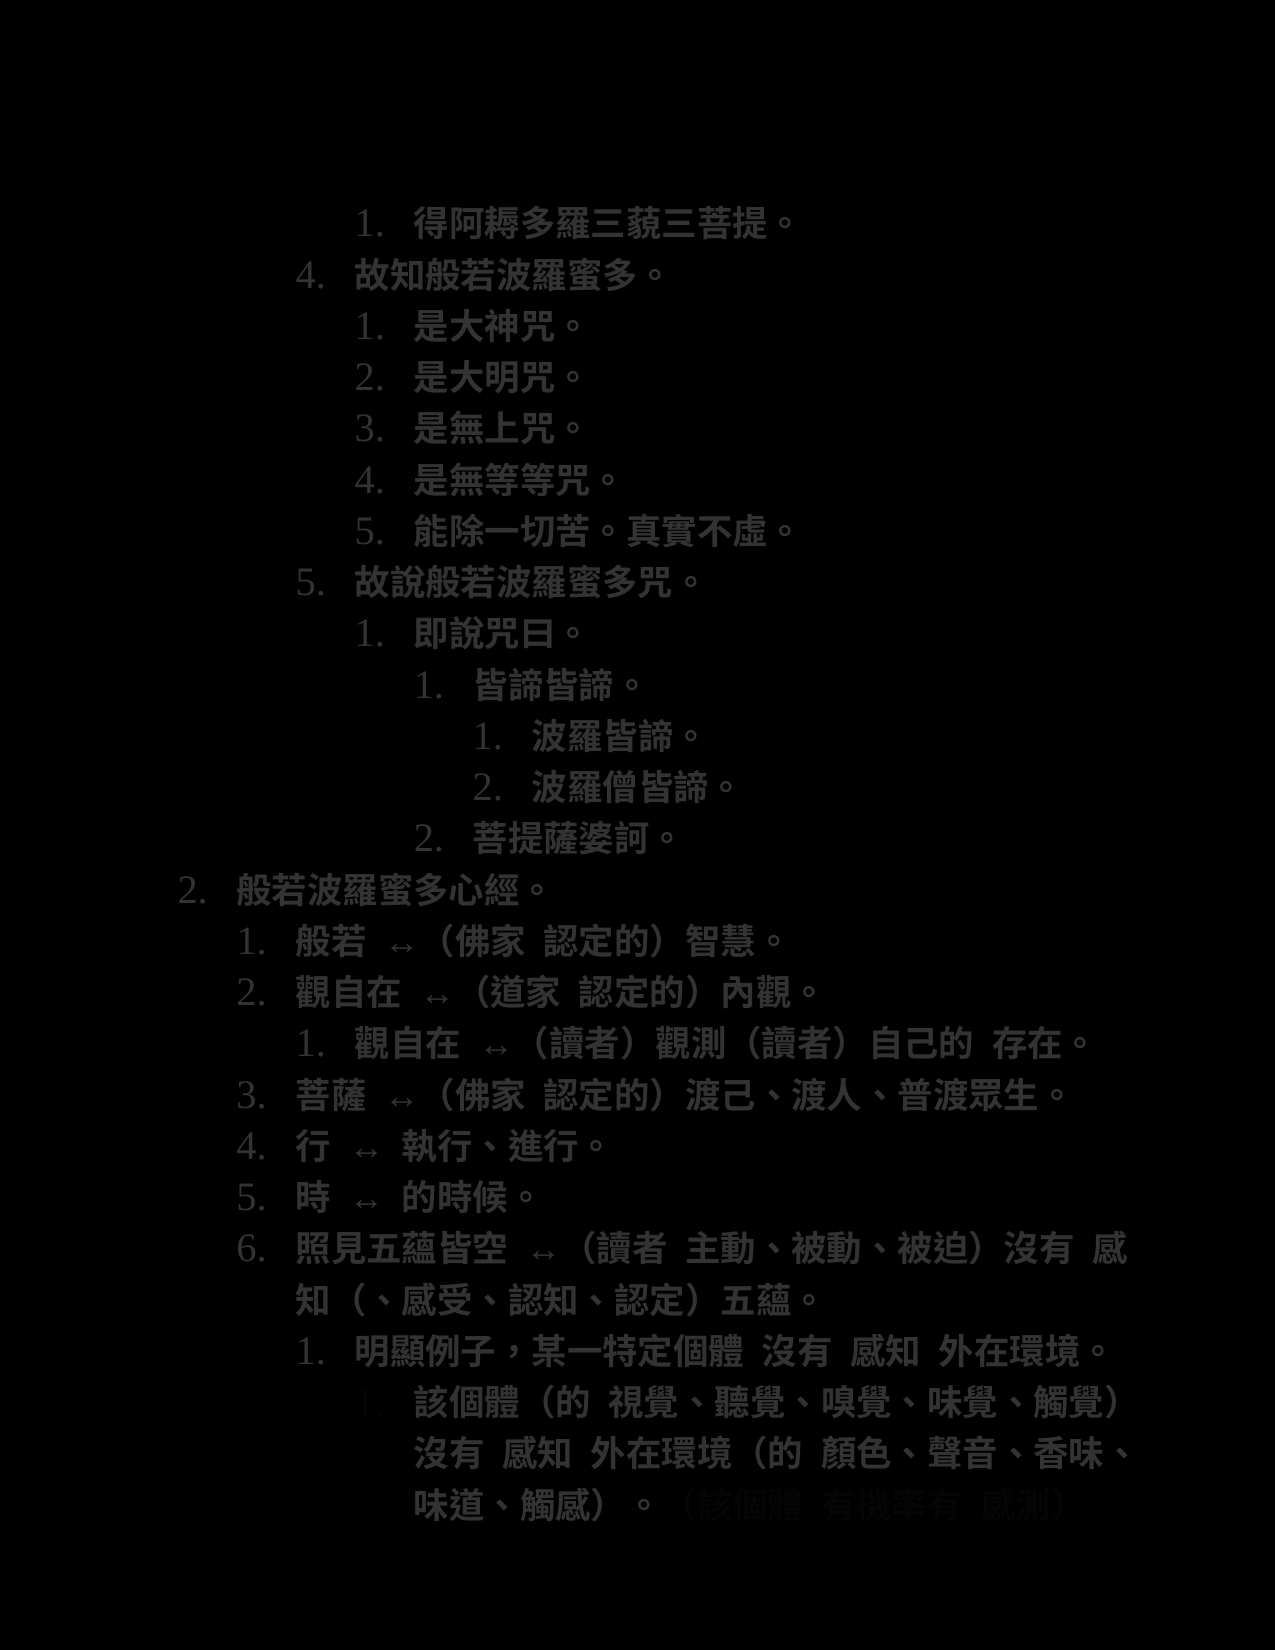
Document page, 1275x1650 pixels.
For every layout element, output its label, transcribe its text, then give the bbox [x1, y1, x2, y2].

list 觀自在 ↔（讀者）觀測（讀者）自己的 存在。 [295, 1016, 1157, 1067]
list 波羅皆諦。 [472, 708, 1157, 759]
list 是大神咒。 [354, 298, 1157, 349]
list 即說咒曰。 [354, 606, 1157, 657]
list 能除一切苦。真實不虛。 [354, 503, 1157, 554]
list 故說般若波羅蜜多咒。 [295, 554, 1157, 606]
list 時 ↔ 的時候。 [236, 1169, 1157, 1221]
list 該個體（的 視覺、聽覺、嗅覺、味覺、觸覺）沒有 感知 外在環境（的 顏色、聲音、香味、味道、觸感）。（該個體 有機率有 感測） [354, 1374, 1157, 1528]
list 得阿耨多羅三藐三菩提。 [354, 196, 1157, 247]
list 明顯例子，某一特定個體 沒有 感知 外在環境。 [295, 1323, 1157, 1374]
list 照見五蘊皆空 ↔（讀者 主動、被動、被迫）沒有 感知（、感受、認知、認定）五蘊。 [236, 1221, 1157, 1323]
list 波羅僧皆諦。 [472, 759, 1157, 811]
list 是無上咒。 [354, 401, 1157, 452]
list 般若波羅蜜多心經。 [177, 862, 1157, 913]
list 是大明咒。 [354, 349, 1157, 401]
list 菩薩 ↔（佛家 認定的）渡己、渡人、普渡眾生。 [236, 1067, 1157, 1118]
list 菩提薩婆訶。 [413, 811, 1157, 862]
list 是無等等咒。 [354, 452, 1157, 503]
list 觀自在 ↔（道家 認定的）內觀。 [236, 964, 1157, 1016]
list 行 ↔ 執行、進行。 [236, 1118, 1157, 1169]
list 般若 ↔（佛家 認定的）智慧。 [236, 913, 1157, 964]
list 故知般若波羅蜜多。 [295, 247, 1157, 298]
list 皆諦皆諦。 [413, 657, 1157, 708]
